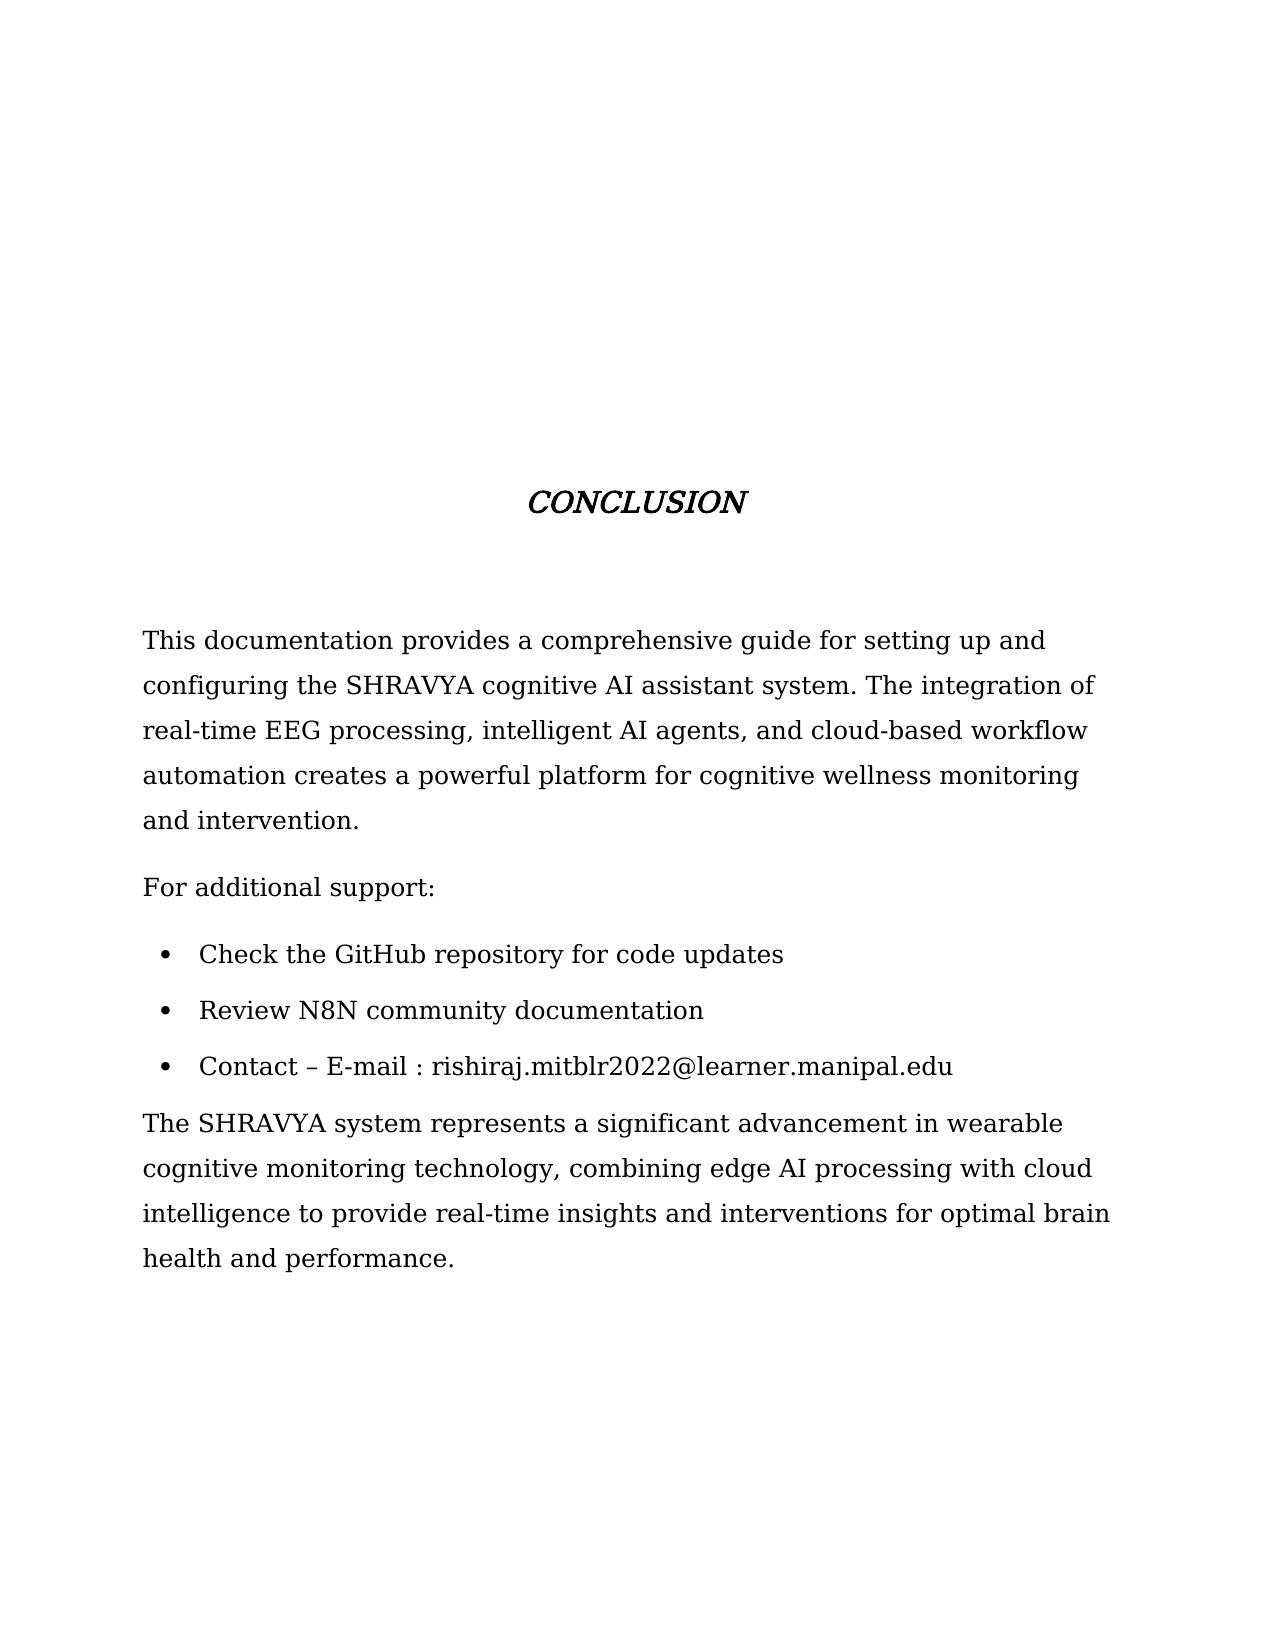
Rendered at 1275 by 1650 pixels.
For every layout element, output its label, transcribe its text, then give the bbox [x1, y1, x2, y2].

text For additional support: [142, 872, 1133, 902]
text The SHRAVYA system represents a significant advancement in wearable cognitive monitoring technology, combining edge AI processing with cloud intelligence to provide real-time insights and interventions for optimal brain health and performance. [142, 1107, 1133, 1272]
text This documentation provides a comprehensive guide for setting up and configuring the SHRAVYA cognitive AI assistant system. The integration of real-time EEG processing, intelligent AI agents, and cloud-based workflow automation creates a powerful platform for cognitive wellness monitoring and intervention. [142, 625, 1133, 835]
list Check the GitHub repository for code updates [161, 938, 1133, 969]
list Review N8N community documentation [161, 995, 1133, 1025]
text CONCLUSION [139, 483, 1133, 518]
list Contact – E-mail : rishiraj.mitblr2022@learner.manipal.edu [161, 1051, 1133, 1081]
